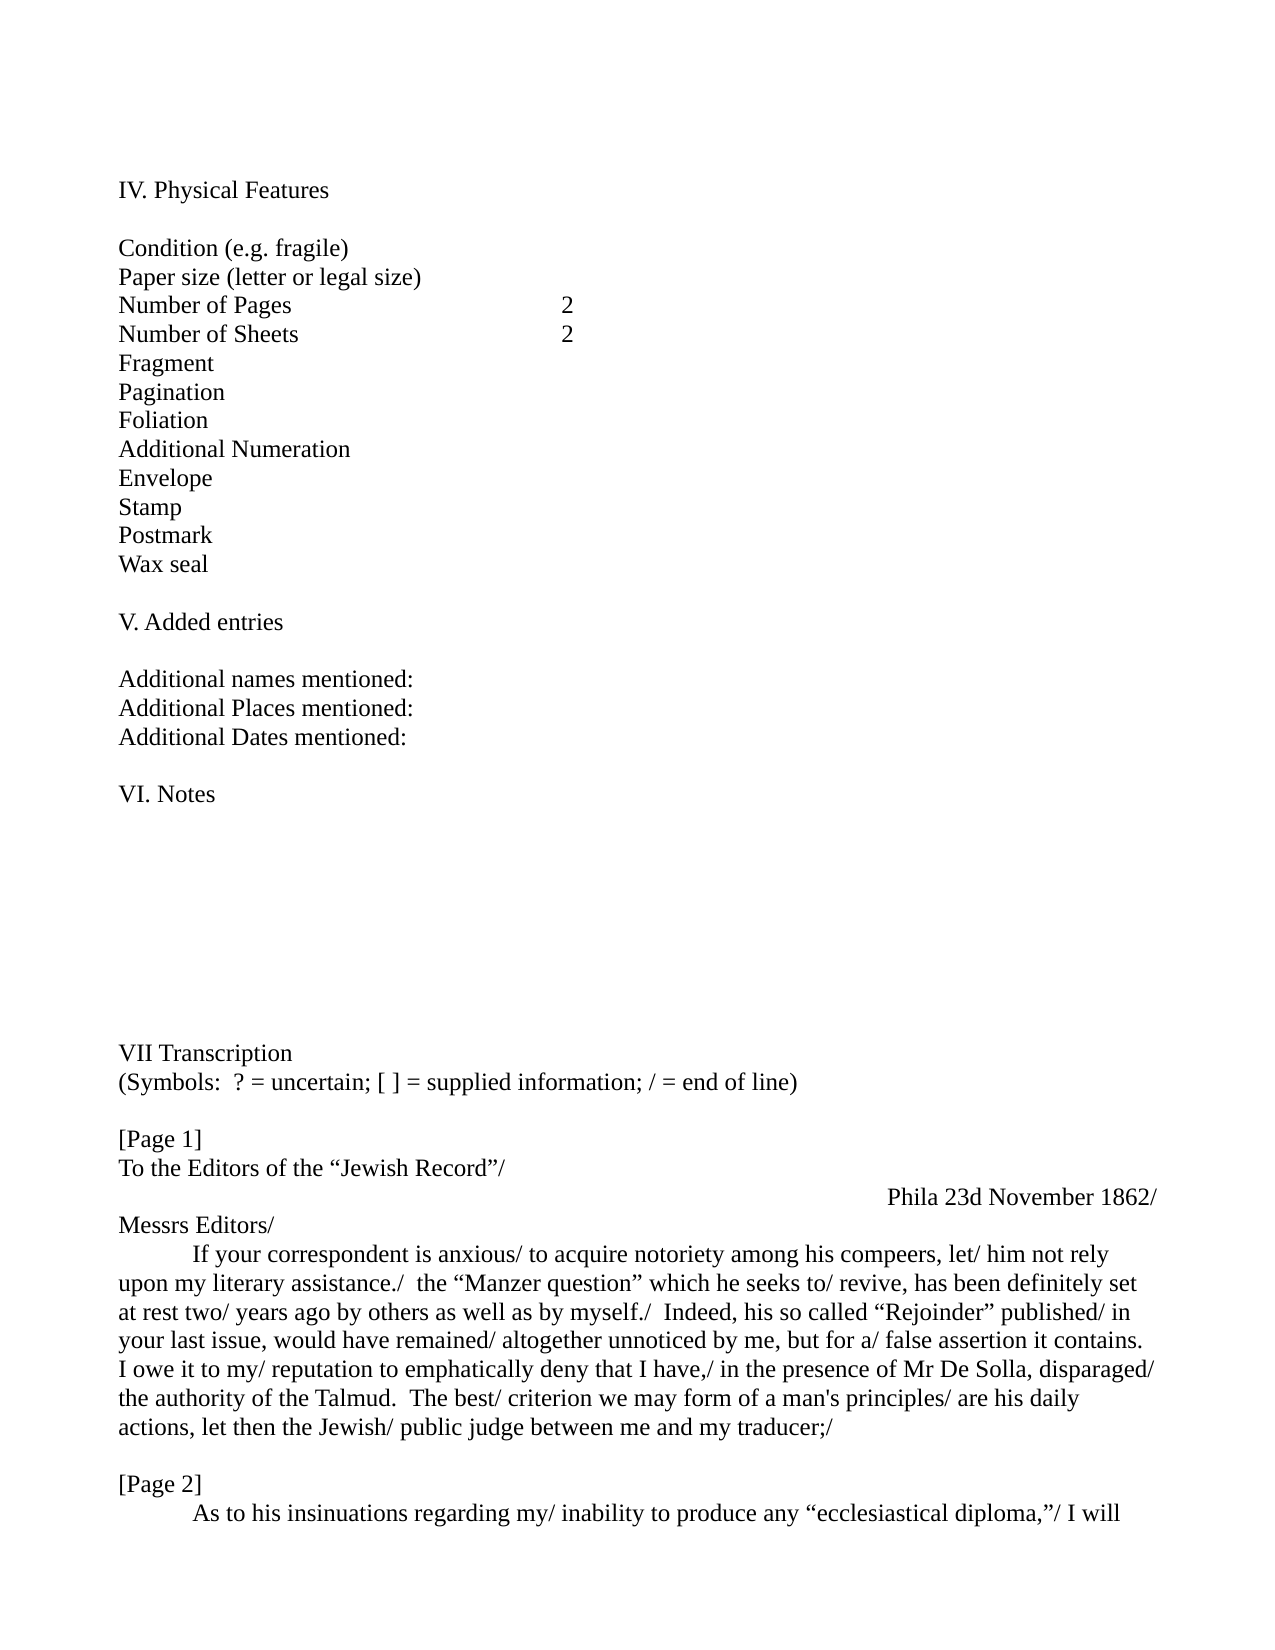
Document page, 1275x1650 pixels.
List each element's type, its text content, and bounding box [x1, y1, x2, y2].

text Paper size (letter or legal size) [118, 262, 1157, 291]
text Additional names mentioned: [118, 664, 1157, 693]
text Pagination [118, 377, 1157, 406]
text As to his insinuations regarding my/ inability to produce any “ecclesiastical diploma,”/ I will [118, 1498, 1157, 1527]
text V. Added entries [118, 607, 1157, 636]
text Stamp [118, 492, 1157, 521]
text (Symbols: ? = uncertain; [ ] = supplied information; / = end of line) [118, 1067, 1157, 1096]
text Number of Pages 2 [118, 291, 1157, 319]
text If your correspondent is anxious/ to acquire notoriety among his compeers, let/ him not rely upon my literary assistance./ the “Manzer question” which he seeks to/ revive, has been definitely set at rest two/ years ago by others as well as by myself./ Indeed, his so called “Rejoinder” published/ in your last issue, would have remained/ altogether unnoticed by me, but for a/ false assertion it contains. I owe it to my/ reputation to emphatically deny that I have,/ in the presence of Mr De Solla, disparaged/ the authority of the Talmud. The best/ criterion we may form of a man's principles/ are his daily actions, let then the Jewish/ public judge between me and my traducer;/ [118, 1239, 1157, 1441]
text Postmark [118, 521, 1157, 549]
text Number of Sheets 2 [118, 319, 1157, 348]
text Phila 23d November 1862/ [118, 1182, 1157, 1211]
text To the Editors of the “Jewish Record”/ [118, 1153, 1157, 1182]
text Foliation [118, 406, 1157, 434]
text Condition (e.g. fragile) [118, 233, 1157, 262]
text Messrs Editors/ [118, 1211, 1157, 1239]
text Additional Places mentioned: [118, 693, 1157, 722]
text VII Transcription [118, 1038, 1157, 1067]
text Envelope [118, 463, 1157, 492]
text Additional Dates mentioned: [118, 722, 1157, 751]
text [Page 2] [118, 1469, 1157, 1498]
text [Page 1] [118, 1124, 1157, 1153]
text IV. Physical Features [118, 176, 1157, 204]
text Fragment [118, 348, 1157, 377]
text VI. Notes [118, 779, 1157, 808]
text Additional Numeration [118, 434, 1157, 463]
text Wax seal [118, 549, 1157, 578]
